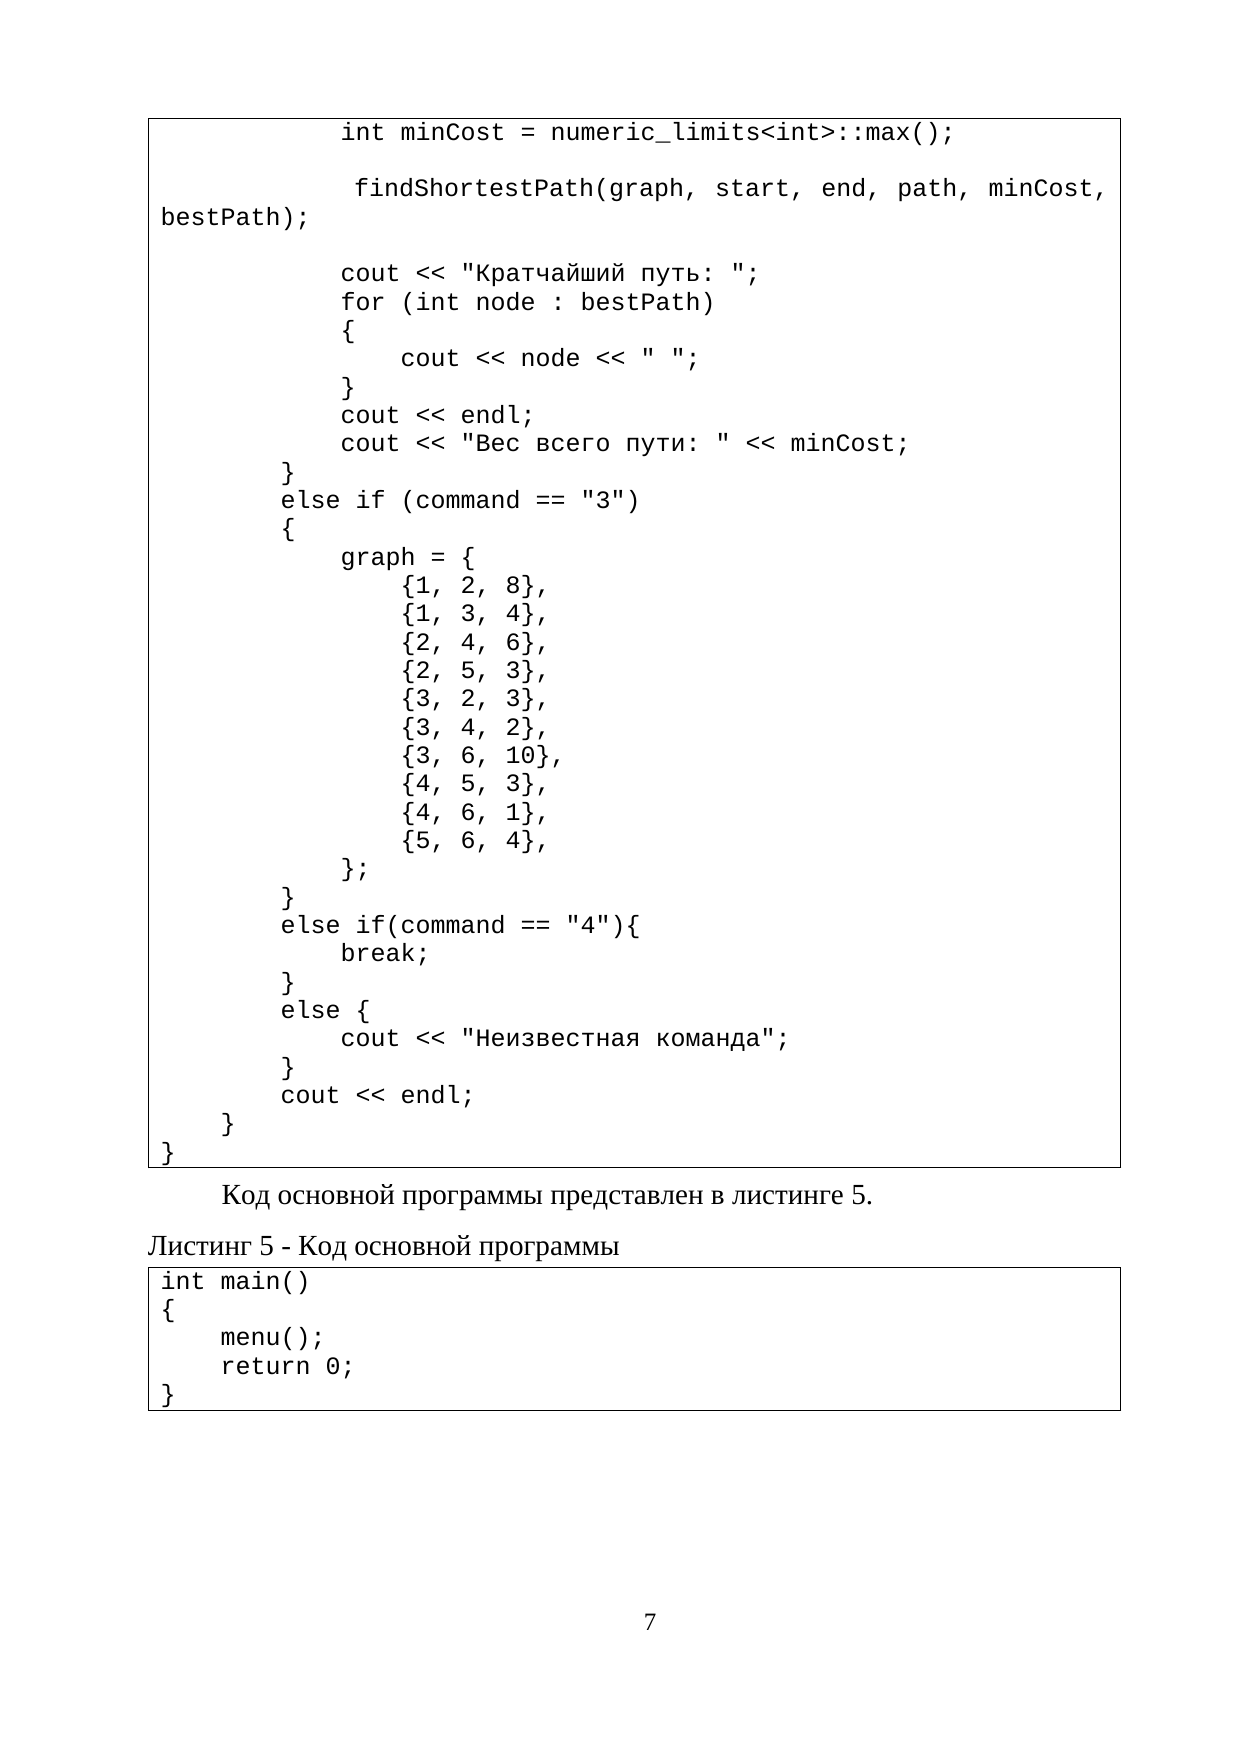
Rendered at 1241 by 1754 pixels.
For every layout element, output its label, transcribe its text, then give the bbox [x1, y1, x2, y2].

table_header int main() { menu(); return 0; } [149, 1268, 1120, 1410]
text Код основной программы представлен в листинге 5. [148, 1177, 1152, 1211]
text Листинг 5 - Код основной программы [148, 1228, 1152, 1261]
table_header int minCost = numeric_limits<int>::max(); findShortestPath(graph, start, end, path, minCost, bestPath); cout << "Кратчайший путь: "; for (int node : bestPath) { cout << node << " "; } cout << endl; cout << "Вес всего пути: " << minCost; } else if (command == "3") { graph = { {1, 2, 8}, {1, 3, 4}, {2, 4, 6}, {2, 5, 3}, {3, 2, 3}, {3, 4, 2}, {3, 6, 10}, {4, 5, 3}, {4, 6, 1}, {5, 6, 4}, }; } else if(command == "4"){ break; } else { cout << "Неизвестная команда"; } cout << endl; } } [149, 119, 1120, 1167]
